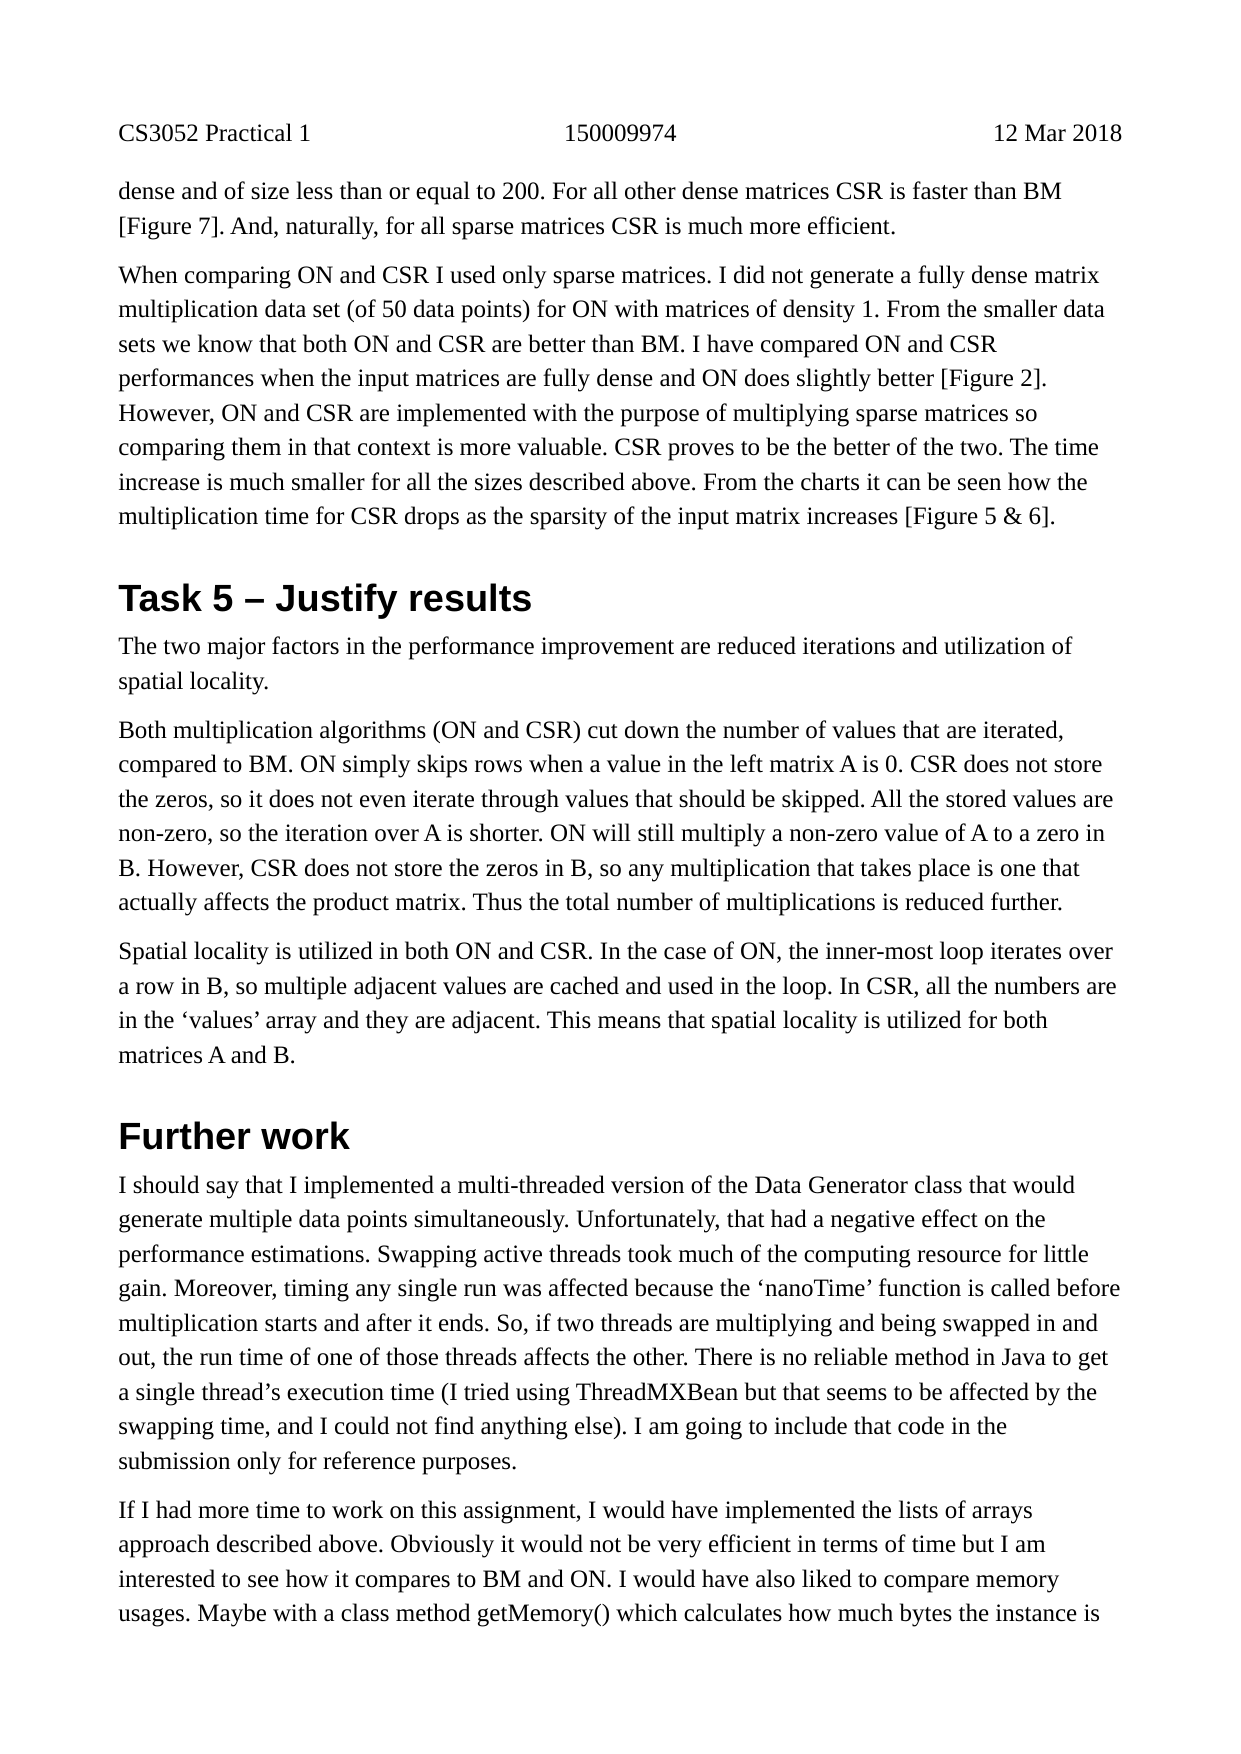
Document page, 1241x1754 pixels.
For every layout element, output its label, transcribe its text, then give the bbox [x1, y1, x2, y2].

text Spatial locality is utilized in both ON and CSR. In the case of ON, the inner-most loop iterates over a row in B, so multiple adjacent values are cached and used in the loop. In CSR, all the numbers are in the ‘values’ array and they are adjacent. This means that spatial locality is utilized for both matrices A and B. [118, 936, 1122, 1069]
text If I had more time to work on this assignment, I would have implemented the lists of arrays approach described above. Obviously it would not be very efficient in terms of time but I am interested to see how it compares to BM and ON. I would have also liked to compare memory usages. Maybe with a class method getMemory() which calculates how much bytes the instance is [118, 1495, 1122, 1627]
text dense and of size less than or equal to 200. For all other dense matrices CSR is faster than BM [Figure 7]. And, naturally, for all sparse matrices CSR is much more efficient. [118, 176, 1122, 239]
subtitle Task 5 – Justify results [118, 575, 1122, 619]
text Both multiplication algorithms (ON and CSR) cut down the number of values that are iterated, compared to BM. ON simply skips rows when a value in the left matrix A is 0. CSR does not store the zeros, so it does not even iterate through values that should be skipped. All the stored values are non-zero, so the iteration over A is shorter. ON will still multiply a non-zero value of A to a zero in B. However, CSR does not store the zeros in B, so any multiplication that takes place is one that actually affects the product matrix. Thus the total number of multiplications is reduced further. [118, 715, 1122, 916]
text The two major factors in the performance improvement are reduced iterations and utilization of spatial locality. [118, 631, 1122, 695]
text I should say that I implemented a multi-threaded version of the Data Generator class that would generate multiple data points simultaneously. Unfortunately, that had a negative effect on the performance estimations. Swapping active threads took much of the computing resource for little gain. Moreover, timing any single run was affected because the ‘nanoTime’ function is called before multiplication starts and after it ends. So, if two threads are multiplying and being swapped in and out, the run time of one of those threads affects the other. There is no reliable method in Java to get a single thread’s execution time (I tried using ThreadMXBean but that seems to be affected by the swapping time, and I could not find anything else). I am going to include that code in the submission only for reference purposes. [118, 1170, 1122, 1475]
subtitle Further work [118, 1114, 1122, 1158]
text When comparing ON and CSR I used only sparse matrices. I did not generate a fully dense matrix multiplication data set (of 50 data points) for ON with matrices of density 1. From the smaller data sets we know that both ON and CSR are better than BM. I have compared ON and CSR performances when the input matrices are fully dense and ON does slightly better [Figure 2]. However, ON and CSR are implemented with the purpose of multiplying sparse matrices so comparing them in that context is more valuable. CSR proves to be the better of the two. The time increase is much smaller for all the sizes described above. From the charts it can be seen how the multiplication time for CSR drops as the sparsity of the input matrix increases [Figure 5 & 6]. [118, 260, 1122, 530]
